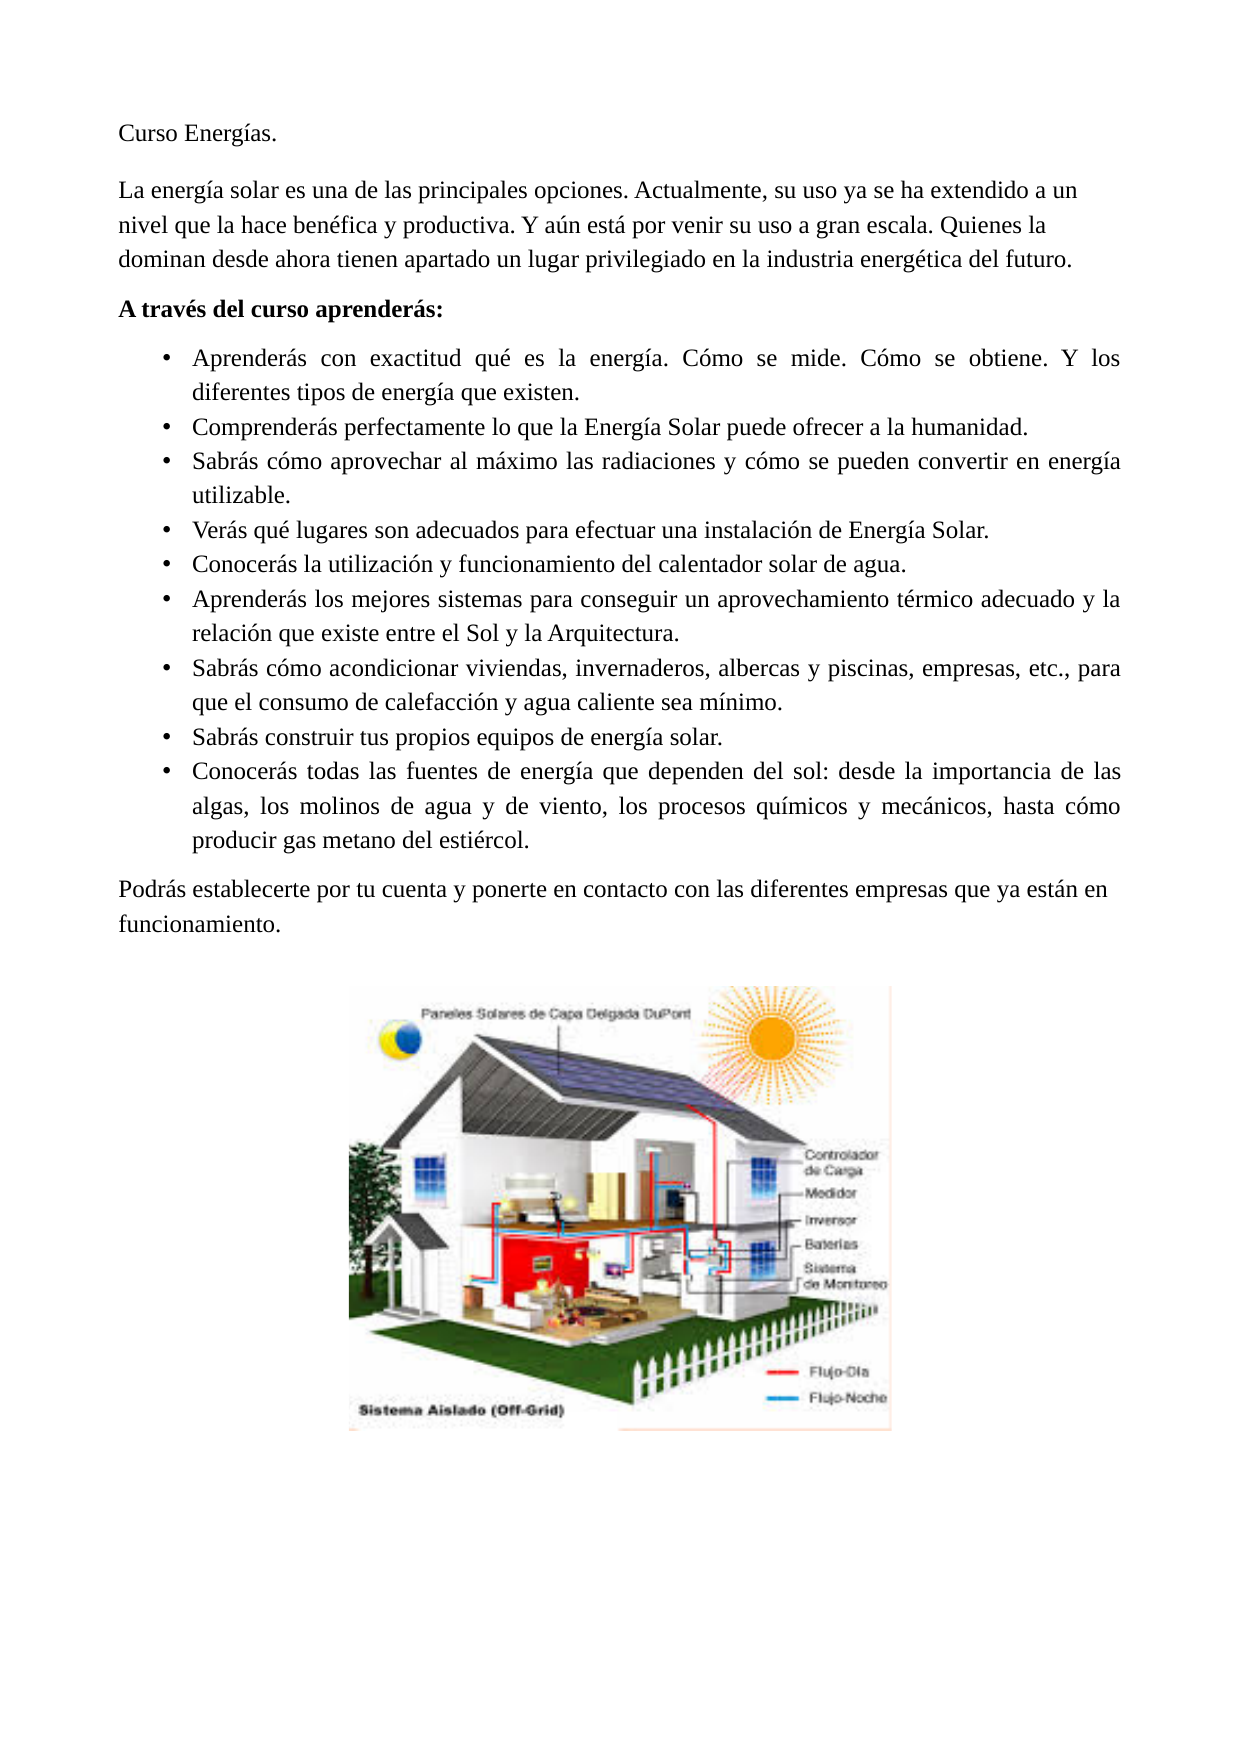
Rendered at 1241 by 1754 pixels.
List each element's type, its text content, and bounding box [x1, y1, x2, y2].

list Verás qué lugares son adecuados para efectuar una instalación de Energía Solar. [162, 515, 1122, 544]
text Podrás establecerte por tu cuenta y ponerte en contacto con las diferentes empresas que ya están en funcionamiento. [118, 874, 1122, 938]
list Aprenderás los mejores sistemas para conseguir un aprovechamiento térmico adecuado y la relación que existe entre el Sol y la Arquitectura. [162, 584, 1122, 647]
list Conocerás todas las fuentes de energía que dependen del sol: desde la importancia de las algas, los molinos de agua y de viento, los procesos químicos y mecánicos, hasta cómo producir gas metano del estiércol. [162, 756, 1122, 854]
text La energía solar es una de las principales opciones. Actualmente, su uso ya se ha extendido a un nivel que la hace benéfica y productiva. Y aún está por venir su uso a gran escala. Quienes la dominan desde ahora tienen apartado un lugar privilegiado en la industria energética del futuro. [118, 176, 1122, 273]
list Conocerás la utilización y funcionamiento del calentador solar de agua. [162, 549, 1122, 578]
picture [348, 986, 892, 1431]
list Comprenderás perfectamente lo que la Energía Solar puede ofrecer a la humanidad. [162, 412, 1122, 440]
list Aprenderás con exactitud qué es la energía. Cómo se mide. Cómo se obtiene. Y los diferentes tipos de energía que existen. [162, 343, 1122, 406]
list Sabrás construir tus propios equipos de energía solar. [162, 722, 1122, 751]
text A través del curso aprenderás: [118, 294, 1122, 322]
text Curso Energías. [118, 118, 1122, 147]
list Sabrás cómo acondicionar viviendas, invernaderos, albercas y piscinas, empresas, etc., para que el consumo de calefacción y agua caliente sea mínimo. [162, 653, 1122, 716]
list Sabrás cómo aprovechar al máximo las radiaciones y cómo se pueden convertir en energía utilizable. [162, 446, 1122, 509]
